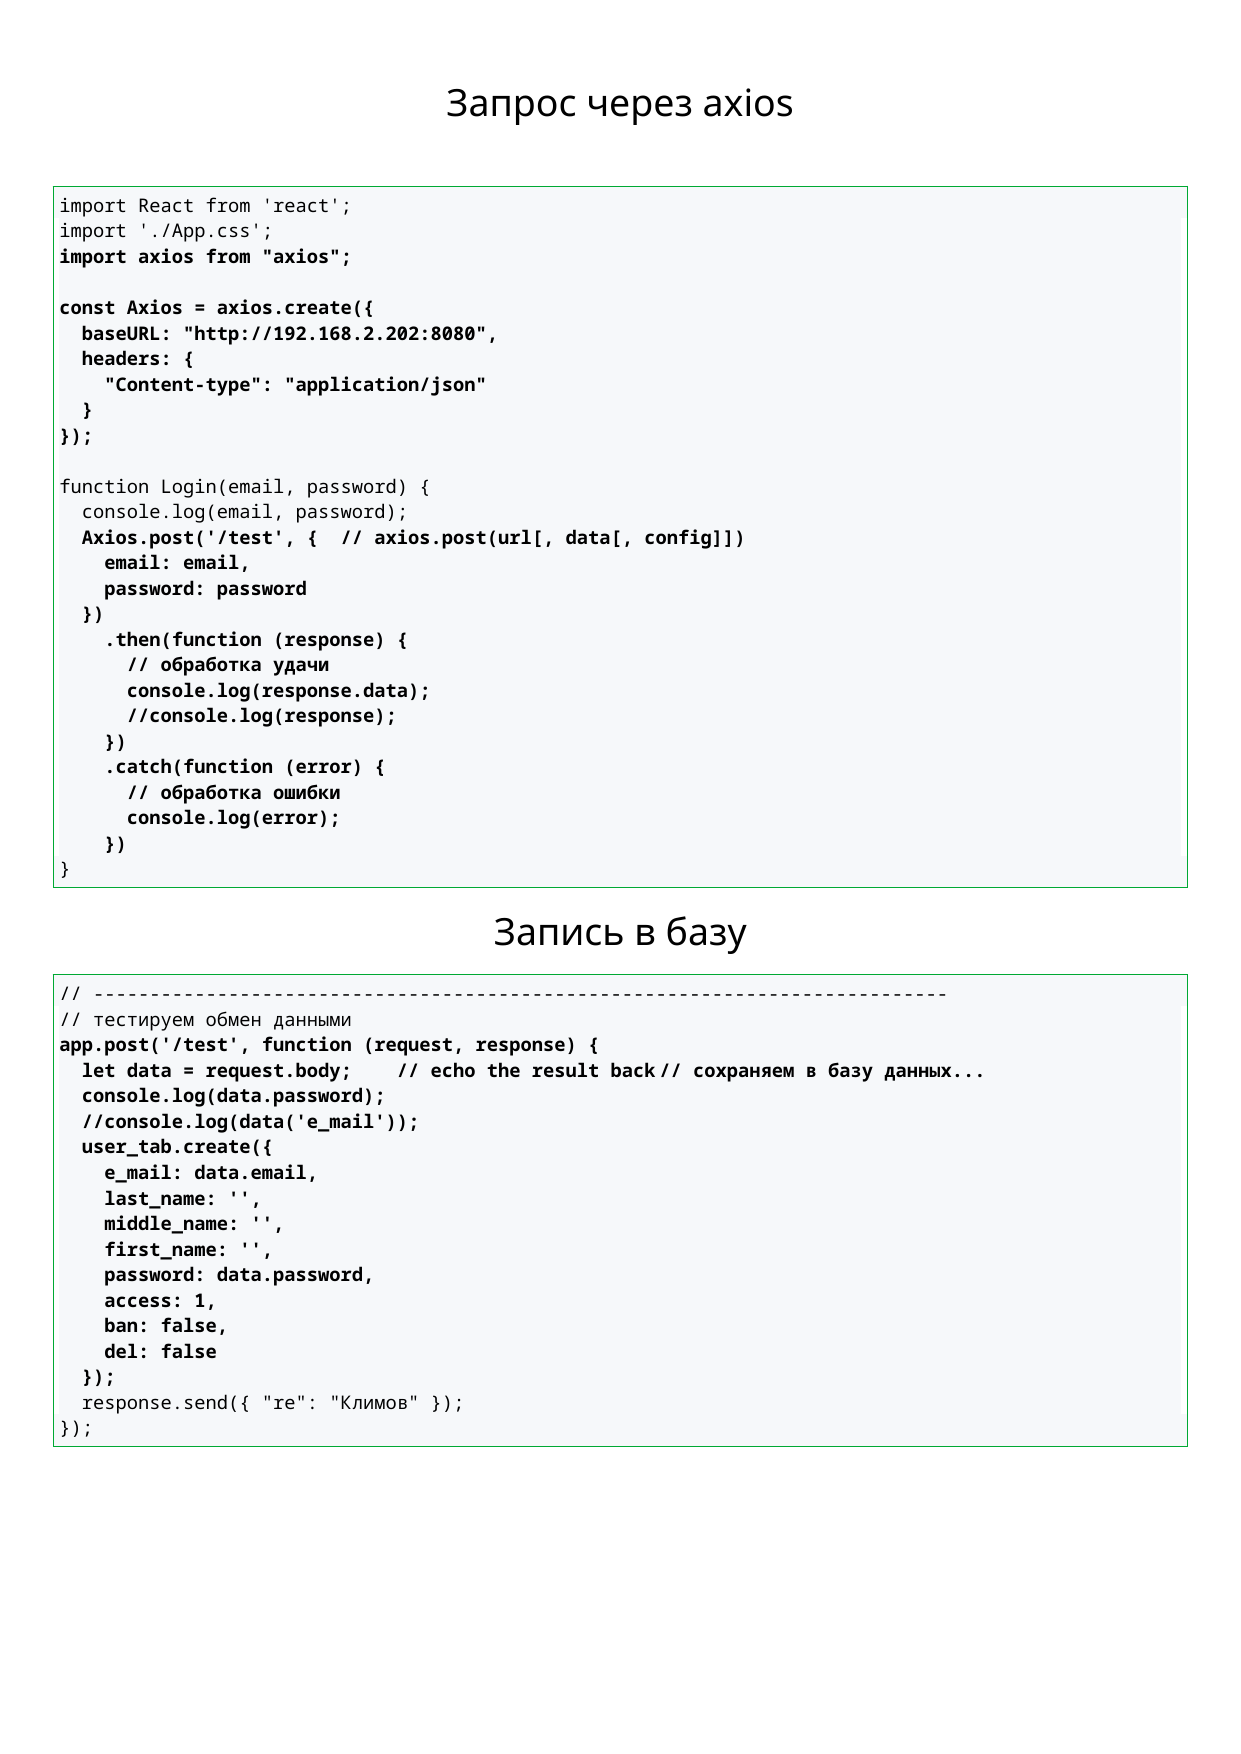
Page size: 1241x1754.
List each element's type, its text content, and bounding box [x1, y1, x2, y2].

text Axios.post('/test', { // axios.post(url[, data[, config]]) [59, 524, 1181, 549]
text // ---------------------------------------------------------------------------- [54, 975, 1187, 1006]
text console.log(email, password); [59, 498, 1181, 524]
text console.log(response.data); [59, 677, 1181, 703]
text console.log(error); [59, 805, 1181, 830]
text import React from 'react'; [54, 187, 1187, 218]
text }); [59, 422, 1181, 447]
text del: false [59, 1338, 1181, 1363]
text email: email, [59, 549, 1181, 575]
text }) [59, 830, 1181, 849]
text first_name: '', [59, 1236, 1181, 1261]
text user_tab.create({ [59, 1134, 1181, 1159]
text password: data.password, [59, 1261, 1181, 1287]
text baseURL: "http://192.168.2.202:8080", [59, 320, 1181, 345]
text middle_name: '', [59, 1210, 1181, 1236]
text // обработка ошибки [59, 779, 1181, 805]
text // тестируем обмен данными [59, 1006, 1181, 1032]
text .then(function (response) { [59, 626, 1181, 652]
text e_mail: data.email, [59, 1159, 1181, 1185]
text headers: { [59, 345, 1181, 371]
text const Axios = axios.create({ [59, 294, 1181, 320]
text let data = request.body; // echo the result back // сохраняем в базу данных... [59, 1057, 1181, 1083]
subtitle Запрос через axios [59, 77, 1181, 128]
text app.post('/test', function (request, response) { [59, 1032, 1181, 1057]
text }) [59, 601, 1181, 626]
text response.send({ "re": "Климов" }); [59, 1389, 1181, 1408]
text access: 1, [59, 1287, 1181, 1312]
text }); [54, 1408, 1187, 1446]
text password: password [59, 575, 1181, 601]
text }); [59, 1363, 1181, 1389]
text //console.log(response); [59, 703, 1181, 728]
text last_name: '', [59, 1185, 1181, 1210]
text } [59, 396, 1181, 422]
text console.log(data.password); [59, 1083, 1181, 1108]
text }) [59, 728, 1181, 754]
text function Login(email, password) { [59, 473, 1181, 498]
text ban: false, [59, 1312, 1181, 1338]
text "Content-type": "application/json" [59, 371, 1181, 396]
text import './App.css'; [59, 218, 1181, 243]
subtitle Запись в базу [59, 905, 1181, 956]
text import axios from "axios"; [59, 243, 1181, 269]
text .catch(function (error) { [59, 754, 1181, 779]
text } [54, 849, 1187, 887]
text // обработка удачи [59, 652, 1181, 677]
text //console.log(data('e_mail')); [59, 1108, 1181, 1134]
